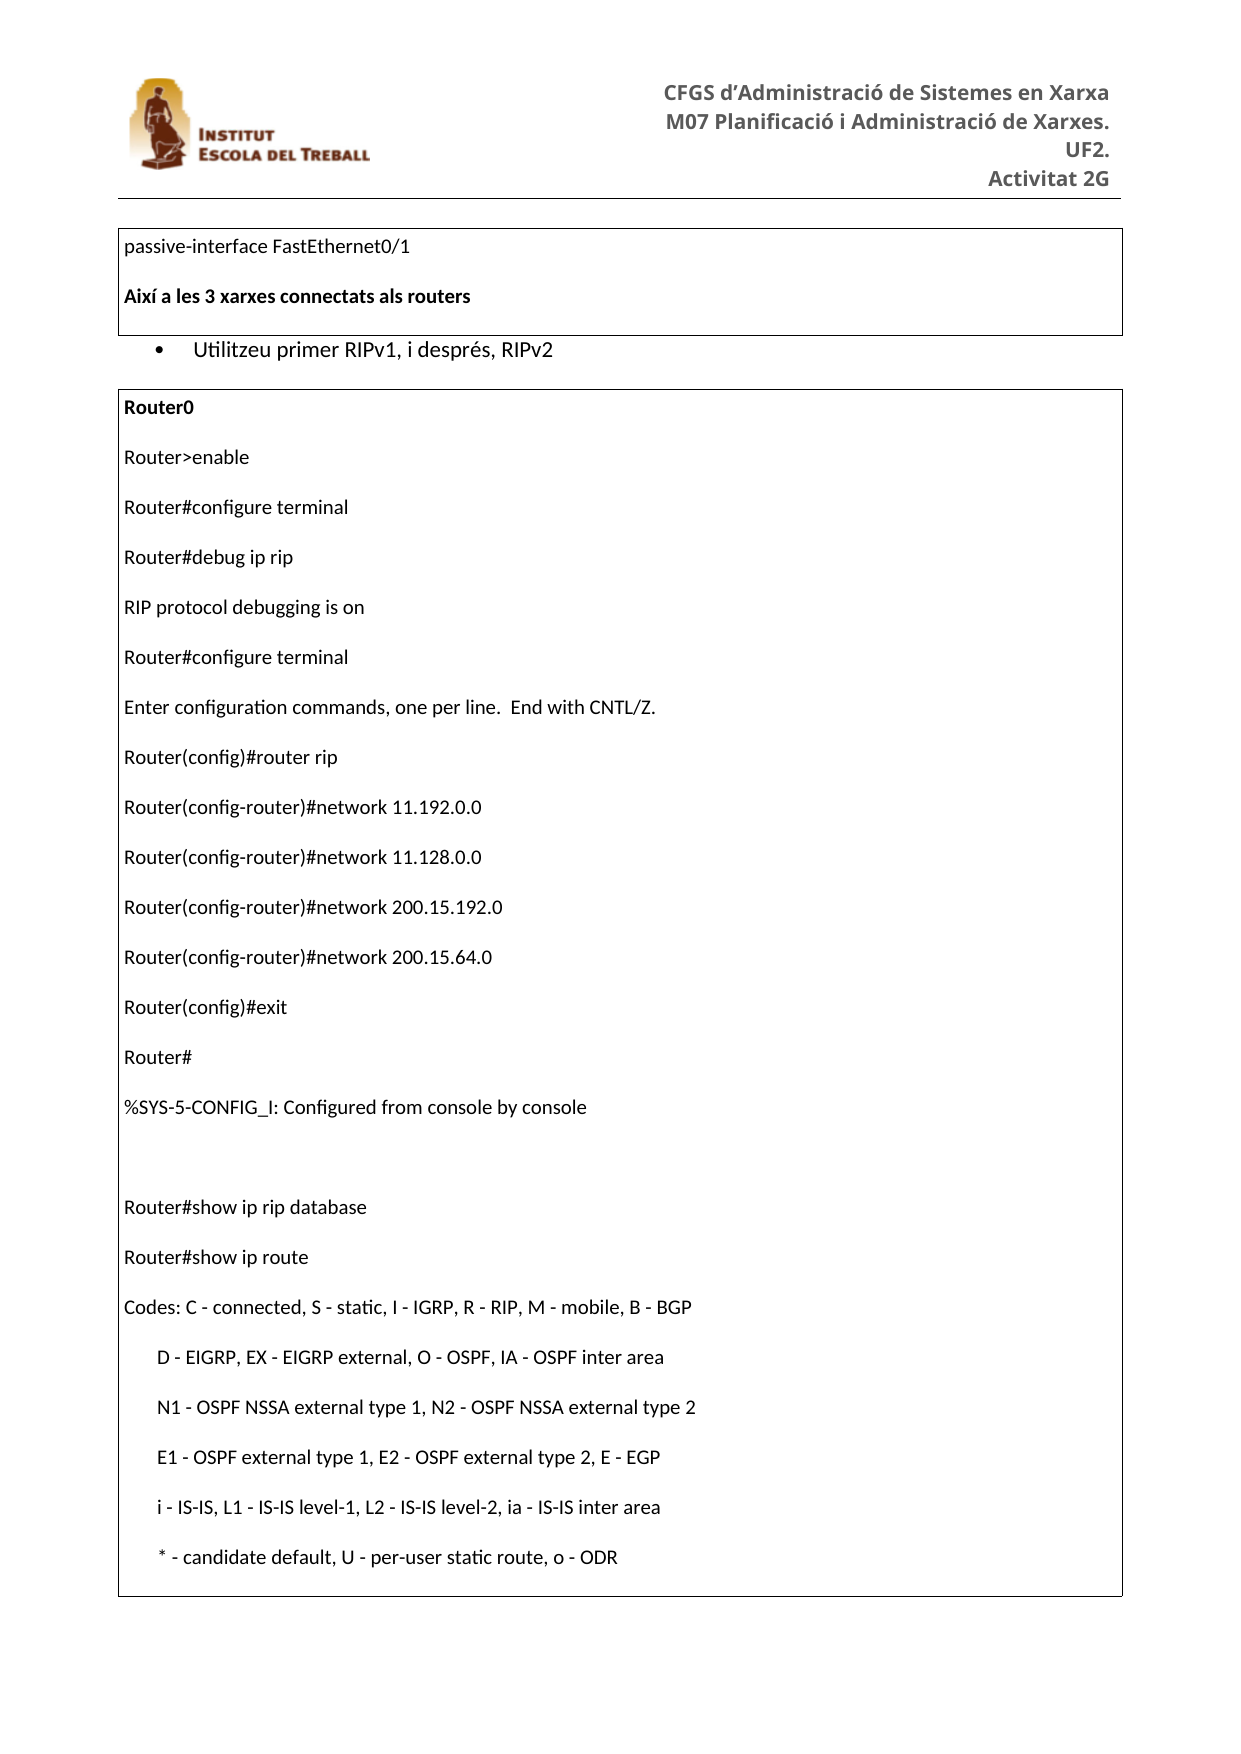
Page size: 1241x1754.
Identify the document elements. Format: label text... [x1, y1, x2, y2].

list Utilitzeu primer RIPv1, i després, RIPv2 [156, 336, 1122, 363]
picture [129, 78, 370, 170]
table_header Router0 Router>enable Router#configure terminal Router#debug ip rip RIP protocol debugging is on Router#configure terminal Enter configuration commands, one per line. End with CNTL/Z. Router(config)#router rip Router(config-router)#network 11.192.0.0 Router(config-router)#network 11.128.0.0 Router(config-router)#network 200.15.192.0 Router(config-router)#network 200.15.64.0 Router(config)#exit Router# %SYS-5-CONFIG_I: Configured from console by console Router#show ip rip database Router#show ip route Codes: C - connected, S - static, I - IGRP, R - RIP, M - mobile, B - BGP D - EIGRP, EX - EIGRP external, O - OSPF, IA - OSPF inter area N1 - OSPF NSSA external type 1, N2 - OSPF NSSA external type 2 E1 - OSPF external type 1, E2 - OSPF external type 2, E - EGP i - IS-IS, L1 - IS-IS level-1, L2 - IS-IS level-2, ia - IS-IS inter area * - candidate default, U - per-user static route, o - ODR [119, 390, 1122, 1596]
table_header passive-interface FastEthernet0/1 Així a les 3 xarxes connectats als routers [119, 229, 1122, 335]
